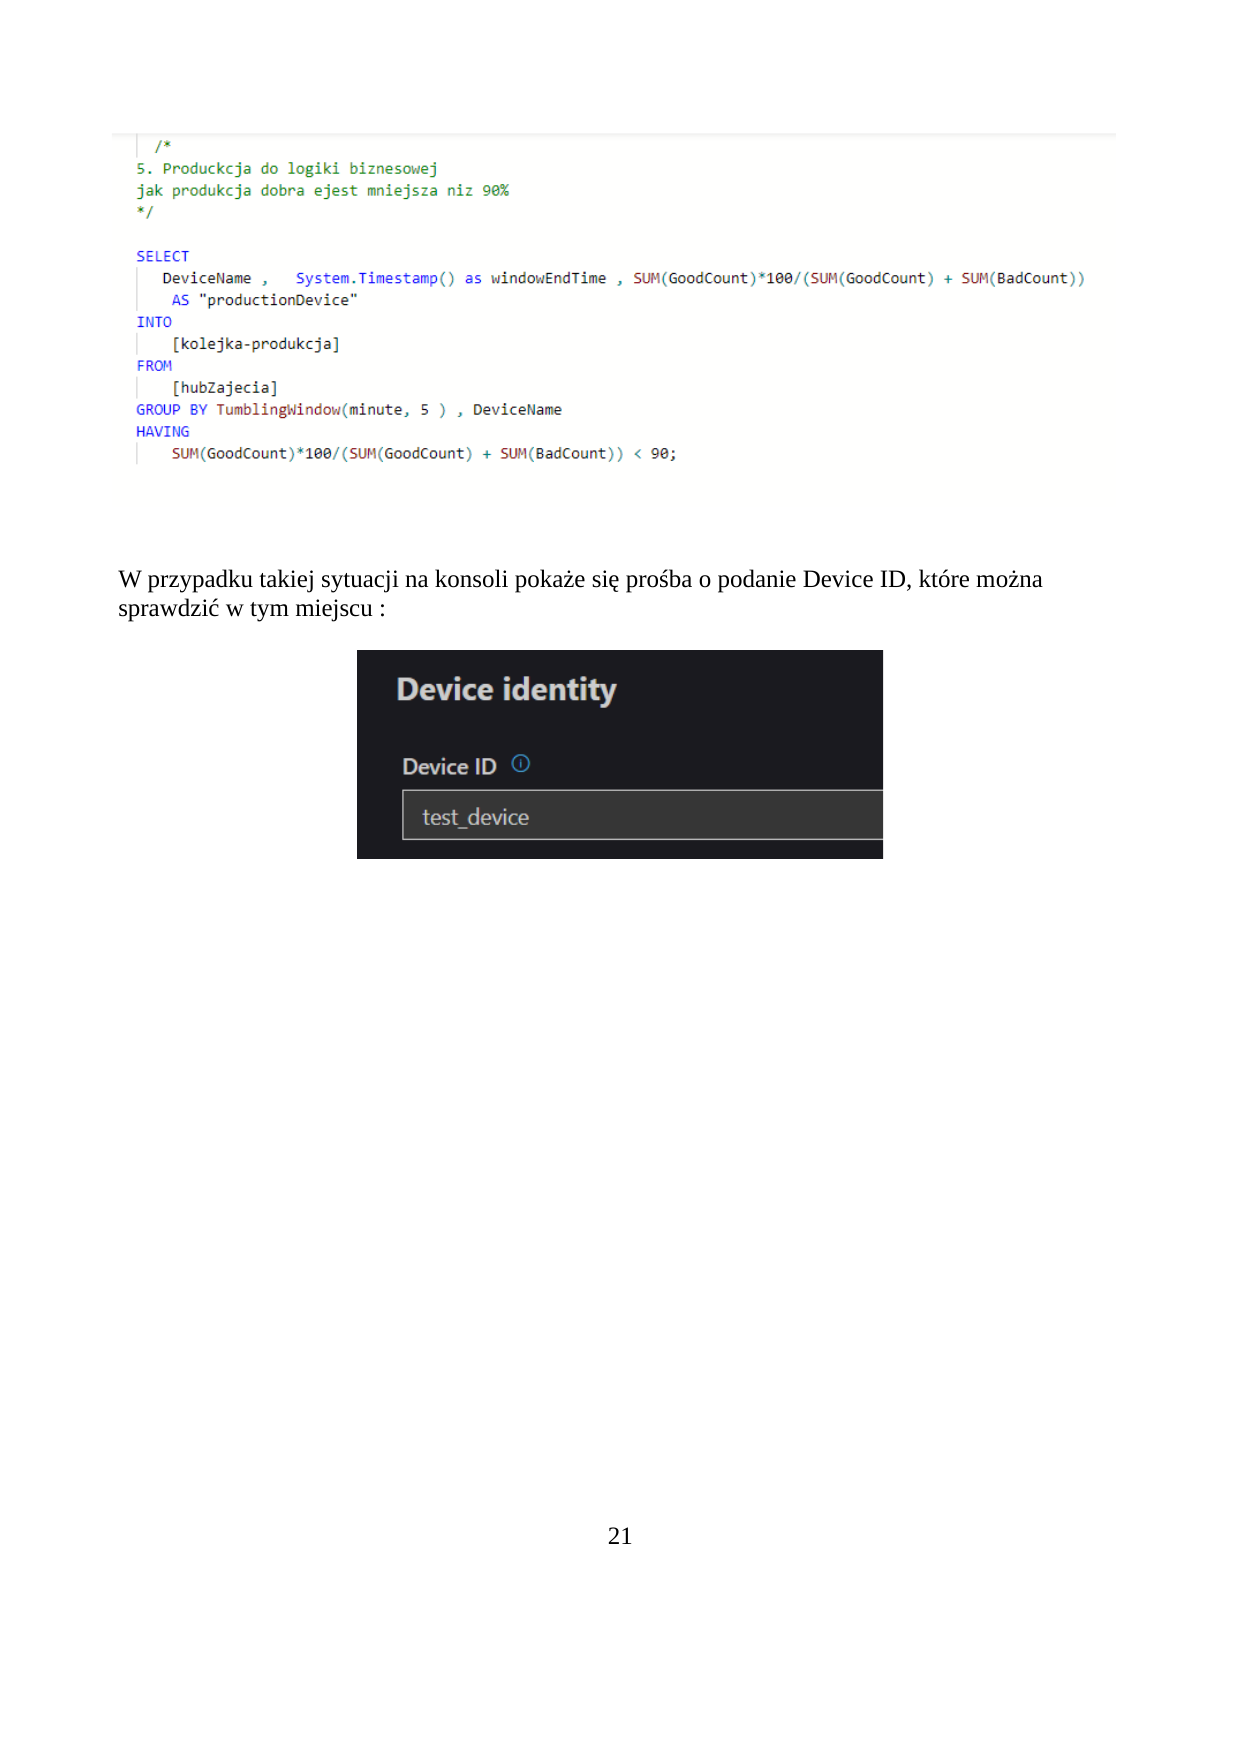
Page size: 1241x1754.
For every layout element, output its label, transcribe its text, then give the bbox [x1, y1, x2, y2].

picture [357, 650, 884, 859]
picture [111, 130, 1116, 507]
text W przypadku takiej sytuacji na konsoli pokaże się prośba o podanie Device ID, które można sprawdzić w tym miejscu : [118, 564, 1122, 622]
